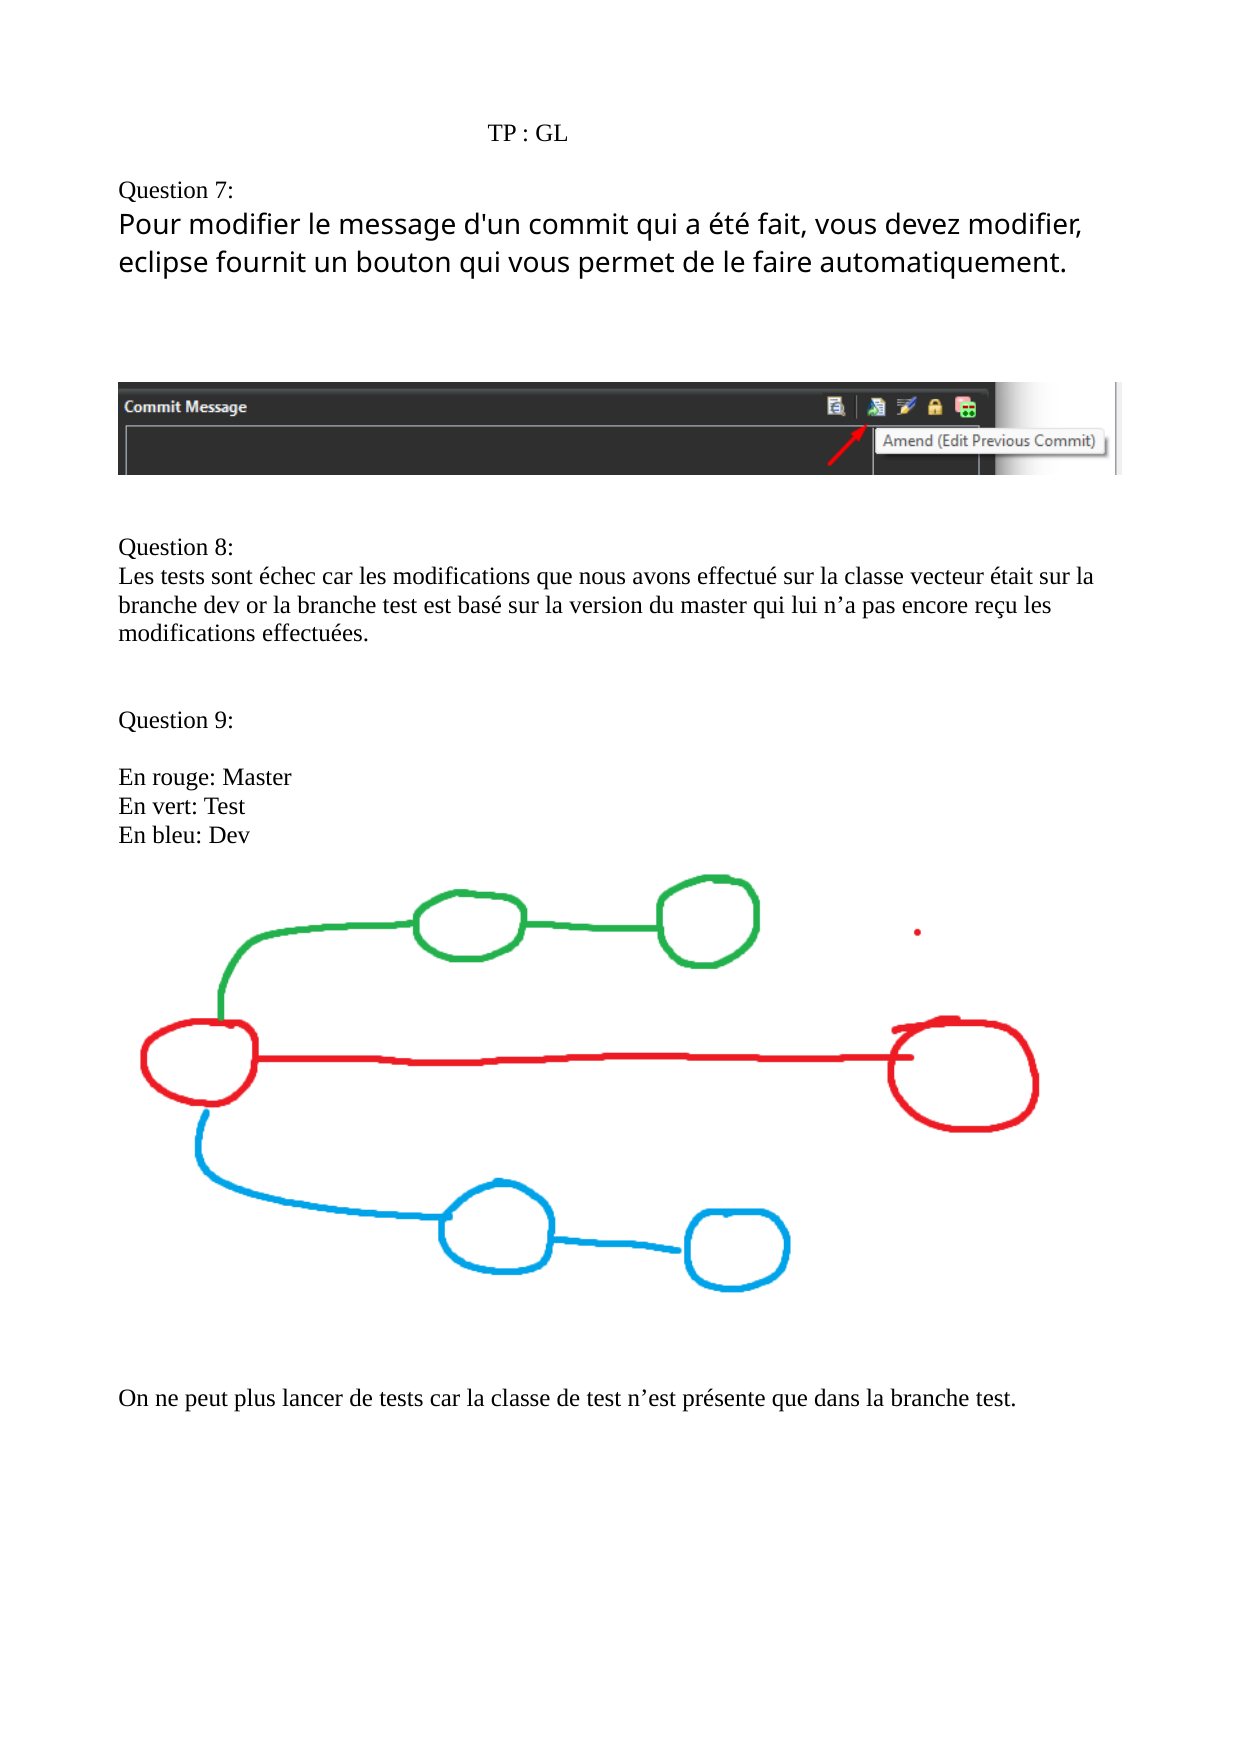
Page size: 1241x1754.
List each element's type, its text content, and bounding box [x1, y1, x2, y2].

picture [118, 382, 1123, 475]
text Question 9: [118, 705, 1122, 733]
text Pour modifier le message d'un commit qui a été fait, vous devez modifier, eclipse fournit un bouton qui vous permet de le faire automatiquement. [118, 204, 1122, 281]
picture [118, 848, 1123, 1355]
text Les tests sont échec car les modifications que nous avons effectué sur la classe vecteur était sur la branche dev or la branche test est basé sur la version du master qui lui n’a pas encore reçu les modifications effectuées. [118, 561, 1122, 647]
text On ne peut plus lancer de tests car la classe de test n’est présente que dans la branche test. [118, 1383, 1122, 1412]
text En vert: Test [118, 791, 1122, 820]
text En bleu: Dev [118, 820, 1122, 848]
text En rouge: Master [118, 762, 1122, 791]
text Question 8: [118, 532, 1122, 561]
text Question 7: [118, 176, 1122, 204]
text TP : GL [118, 118, 1122, 147]
